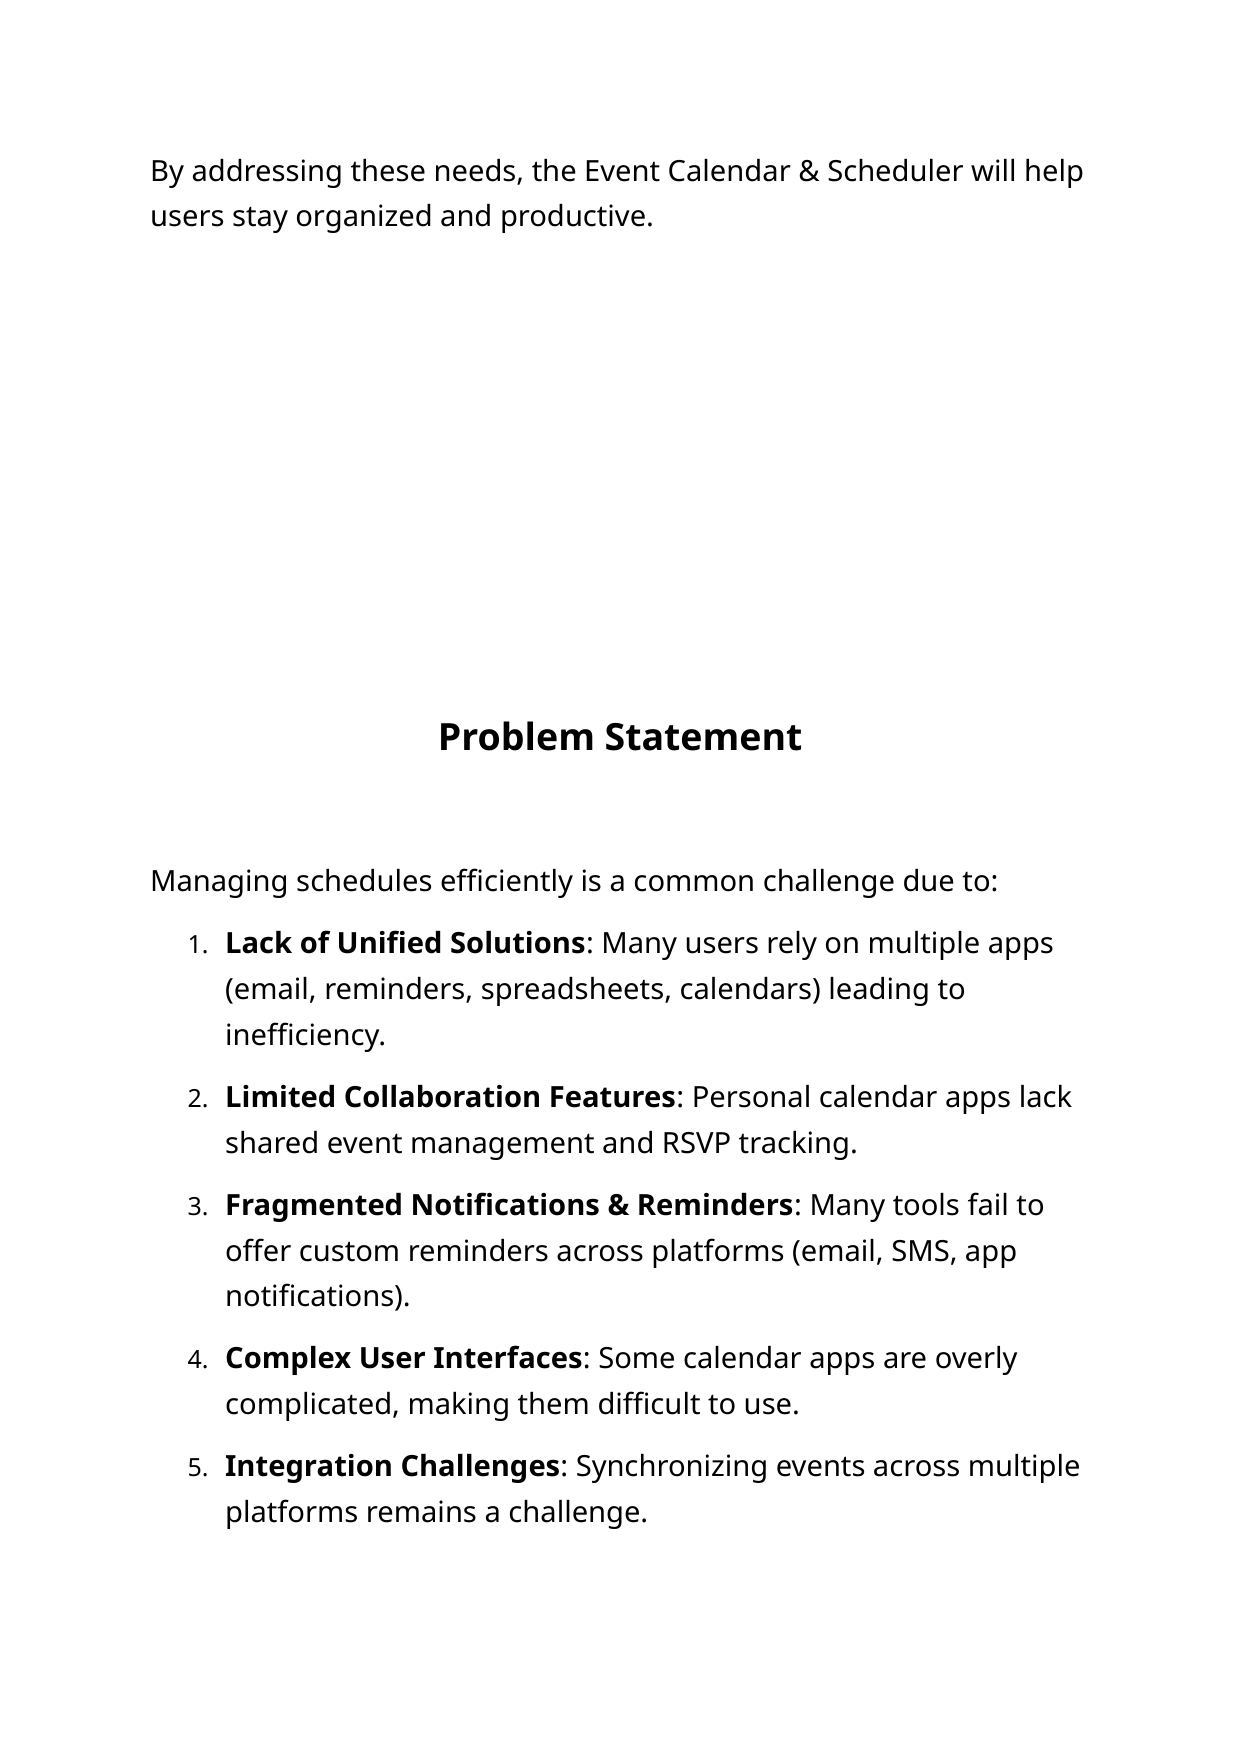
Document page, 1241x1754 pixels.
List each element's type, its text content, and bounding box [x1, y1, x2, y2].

list Complex User Interfaces: Some calendar apps are overly complicated, making them difficult to use. [187, 1338, 1090, 1423]
text By addressing these needs, the Event Calendar & Scheduler will help users stay organized and productive. [150, 150, 1090, 235]
list Limited Collaboration Features: Personal calendar apps lack shared event management and RSVP tracking. [187, 1076, 1090, 1162]
list Integration Challenges: Synchronizing events across multiple platforms remains a challenge. [187, 1446, 1090, 1531]
text Problem Statement [150, 710, 1090, 761]
text Managing schedules efficiently is a common challenge due to: [150, 860, 1090, 900]
list Lack of Unified Solutions: Many users rely on multiple apps (email, reminders, spreadsheets, calendars) leading to inefficiency. [187, 923, 1090, 1054]
list Fragmented Notifications & Reminders: Many tools fail to offer custom reminders across platforms (email, SMS, app notifications). [187, 1184, 1090, 1315]
